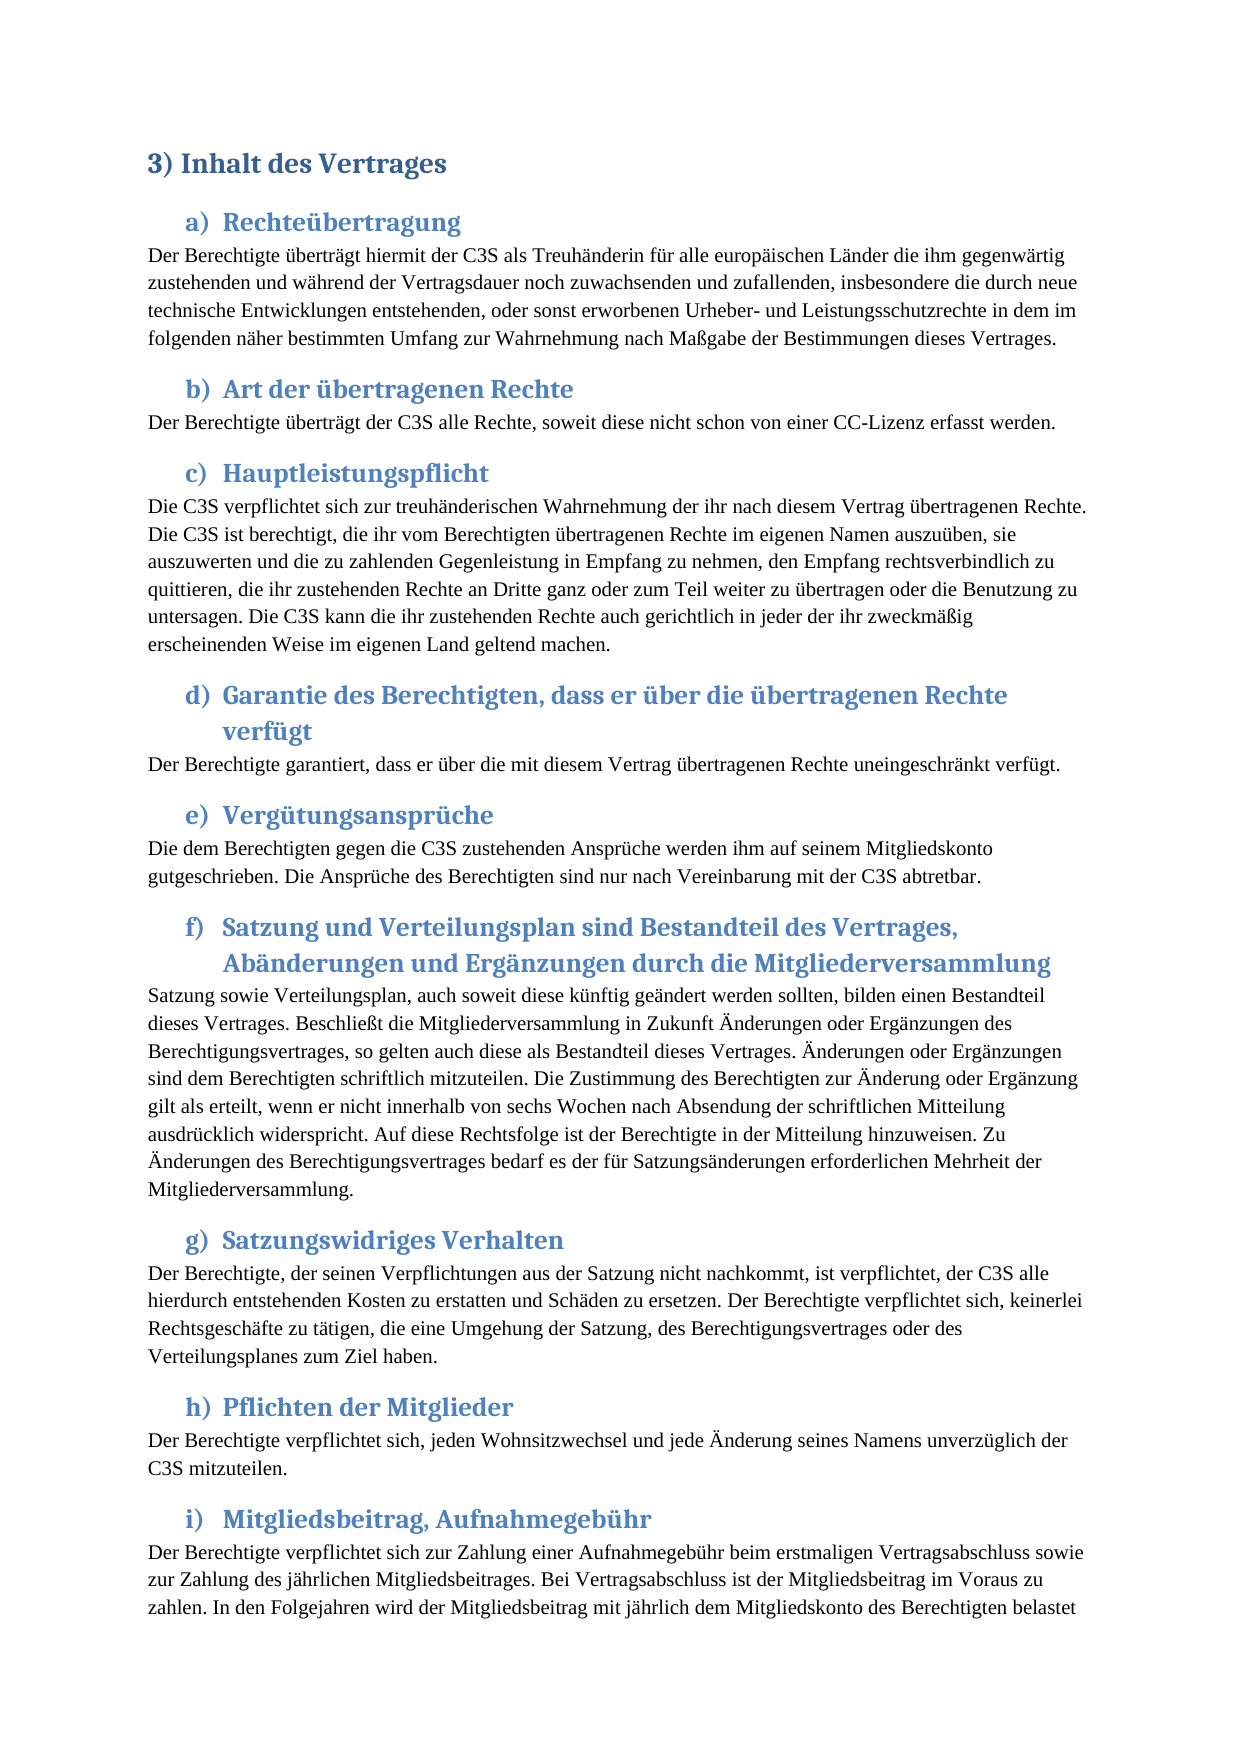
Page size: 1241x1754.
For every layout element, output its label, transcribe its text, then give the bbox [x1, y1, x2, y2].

subtitle Hauptleistungspflicht [185, 458, 1093, 489]
text Die C3S verpflichtet sich zur treuhänderischen Wahrnehmung der ihr nach diesem Vertrag übertragenen Rechte. Die C3S ist berechtigt, die ihr vom Berechtigten übertragenen Rechte im eigenen Namen auszuüben, sie auszuwerten und die zu zahlenden Gegenleistung in Empfang zu nehmen, den Empfang rechtsverbindlich zu quittieren, die ihr zustehenden Rechte an Dritte ganz oder zum Teil weiter zu übertragen oder die Benutzung zu untersagen. Die C3S kann die ihr zustehenden Rechte auch gerichtlich in jeder der ihr zweckmäßig erscheinenden Weise im eigenen Land geltend machen. [148, 494, 1093, 656]
text Der Berechtigte verpflichtet sich, jeden Wohnsitzwechsel und jede Änderung seines Namens unverzüglich der C3S mitzuteilen. [148, 1428, 1093, 1479]
subtitle Vergütungsansprüche [185, 800, 1093, 831]
subtitle Garantie des Berechtigten, dass er über die übertragenen Rechte verfügt [185, 680, 1093, 747]
subtitle Rechteübertragung [185, 207, 1093, 238]
subtitle Satzung und Verteilungsplan sind Bestandteil des Vertrages, Abänderungen und Ergänzungen durch die Mitgliederversammlung [185, 912, 1093, 979]
text Der Berechtigte überträgt hiermit der C3S als Treuhänderin für alle europäischen Länder die ihm gegenwärtig zustehenden und während der Vertragsdauer noch zuwachsenden und zufallenden, insbesondere die durch neue technische Entwicklungen entstehenden, oder sonst erworbenen Urheber- und Leistungsschutzrechte in dem im folgenden näher bestimmten Umfang zur Wahrnehmung nach Maßgabe der Bestimmungen dieses Vertrages. [148, 243, 1093, 349]
text Der Berechtigte verpflichtet sich zur Zahlung einer Aufnahmegebühr beim erstmaligen Vertragsabschluss sowie zur Zahlung des jährlichen Mitgliedsbeitrages. Bei Vertragsabschluss ist der Mitgliedsbeitrag im Voraus zu zahlen. In den Folgejahren wird der Mitgliedsbeitrag mit jährlich dem Mitgliedskonto des Berechtigten belastet [148, 1539, 1093, 1619]
text Der Berechtigte garantiert, dass er über die mit diesem Vertrag übertragenen Rechte uneingeschränkt verfügt. [148, 752, 1093, 776]
text Der Berechtigte, der seinen Verpflichtungen aus der Satzung nicht nachkommt, ist verpflichtet, der C3S alle hierdurch entstehenden Kosten zu erstatten und Schäden zu ersetzen. Der Berechtigte verpflichtet sich, keinerlei Rechtsgeschäfte zu tätigen, die eine Umgehung der Satzung, des Berechtigungsvertrages oder des Verteilungsplanes zum Ziel haben. [148, 1261, 1093, 1368]
text Die dem Berechtigten gegen die C3S zustehenden Ansprüche werden ihm auf seinem Mitgliedskonto gutgeschrieben. Die Ansprüche des Berechtigten sind nur nach Vereinbarung mit der C3S abtretbar. [148, 836, 1093, 888]
text Satzung sowie Verteilungsplan, auch soweit diese künftig geändert werden sollten, bilden einen Bestandteil dieses Vertrages. Beschließt die Mitgliederversammlung in Zukunft Änderungen oder Ergänzungen des Berechtigungsvertrages, so gelten auch diese als Bestandteil dieses Vertrages. Änderungen oder Ergänzungen sind dem Berechtigten schriftlich mitzuteilen. Die Zustimmung des Berechtigten zur Änderung oder Ergänzung gilt als erteilt, wenn er nicht innerhalb von sechs Wochen nach Absendung der schriftlichen Mitteilung ausdrücklich widerspricht. Auf diese Rechtsfolge ist der Berechtigte in der Mitteilung hinzuweisen. Zu Änderungen des Berechtigungsvertrages bedarf es der für Satzungsänderungen erforderlichen Mehrheit der Mitgliederversammlung. [148, 983, 1093, 1201]
text Der Berechtigte überträgt der C3S alle Rechte, soweit diese nicht schon von einer CC-Lizenz erfasst werden. [148, 410, 1093, 434]
subtitle Pflichten der Mitglieder [185, 1392, 1093, 1423]
subtitle Satzungswidriges Verhalten [185, 1225, 1093, 1256]
subtitle Art der übertragenen Rechte [185, 374, 1093, 405]
subtitle Mitgliedsbeitrag, Aufnahmegebühr [185, 1504, 1093, 1535]
subtitle 3) Inhalt des Vertrages [148, 148, 1093, 181]
